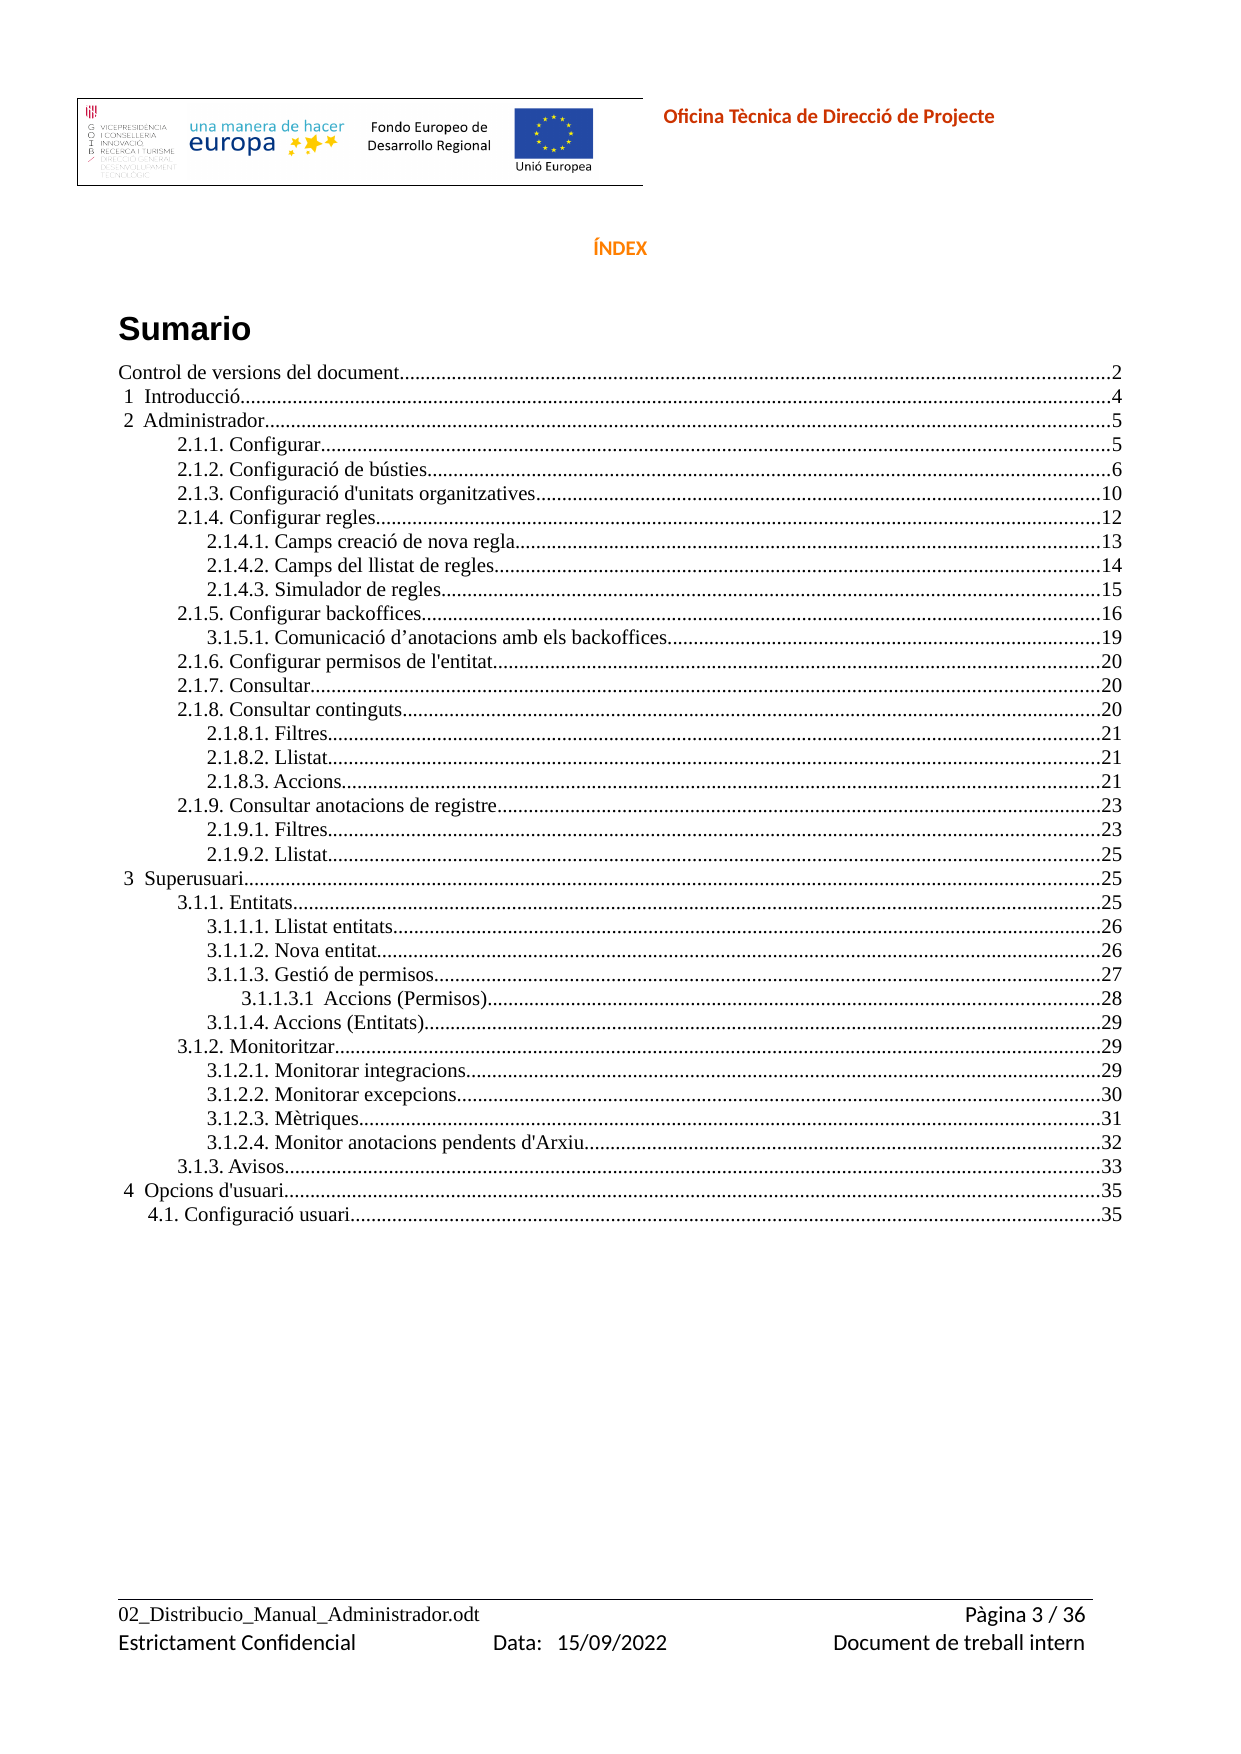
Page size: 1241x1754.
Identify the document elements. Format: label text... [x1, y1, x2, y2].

text 2.1.5. Configurar backoffices 16 [177, 601, 1122, 625]
picture [187, 103, 599, 180]
text 2.1.3. Configuració d'unitats organitzatives 10 [177, 481, 1122, 504]
text 3.1.2.4. Monitor anotacions pendents d'Arxiu 32 [207, 1130, 1122, 1154]
text 3.1.3. Avisos 33 [177, 1154, 1122, 1178]
text ÍNDEX [118, 235, 1122, 260]
text 3.1.2.1. Monitorar integracions 29 [207, 1058, 1122, 1082]
text 2.1.4.2. Camps del llistat de regles 14 [207, 553, 1122, 577]
picture [82, 103, 181, 180]
subtitle Sumario [118, 309, 1122, 348]
text 2.1.2. Configuració de bústies 6 [177, 456, 1122, 481]
text 2.1.9.1. Filtres 23 [207, 817, 1122, 841]
text 3.1.1.3.1 Accions (Permisos) 28 [236, 986, 1122, 1010]
text 2.1.9. Consultar anotacions de registre 23 [177, 793, 1122, 817]
text 2.1.4. Configurar regles 12 [177, 504, 1122, 529]
text 3.1.2.3. Mètriques 31 [207, 1106, 1122, 1130]
text 2.1.8. Consultar continguts 20 [177, 697, 1122, 721]
text 3.1.1.2. Nova entitat 26 [207, 938, 1122, 962]
text 3.1.5.1. Comunicació d’anotacions amb els backoffices. 19 [207, 625, 1122, 649]
text 3 Superusuari 25 [118, 866, 1122, 889]
text 3.1.1. Entitats 25 [177, 889, 1122, 914]
text 3.1.1.3. Gestió de permisos 27 [207, 962, 1122, 986]
text 3.1.1.1. Llistat entitats 26 [207, 914, 1122, 938]
text Control de versions del document 2 [118, 360, 1122, 384]
text 1 Introducció 4 [118, 384, 1122, 408]
text 3.1.2. Monitoritzar 29 [177, 1034, 1122, 1058]
text 2.1.8.1. Filtres 21 [207, 721, 1122, 745]
text 2.1.8.3. Accions 21 [207, 769, 1122, 793]
text 2.1.8.2. Llistat 21 [207, 745, 1122, 769]
text 2.1.9.2. Llistat 25 [207, 841, 1122, 866]
text 3.1.2.2. Monitorar excepcions 30 [207, 1082, 1122, 1106]
text 2 Administrador 5 [118, 408, 1122, 432]
text 2.1.4.3. Simulador de regles 15 [207, 577, 1122, 601]
text 2.1.7. Consultar 20 [177, 673, 1122, 697]
text 4.1. Configuració usuari 35 [148, 1202, 1122, 1226]
text 2.1.4.1. Camps creació de nova regla. 13 [207, 529, 1122, 553]
text 2.1.6. Configurar permisos de l'entitat 20 [177, 649, 1122, 673]
text 4 Opcions d'usuari 35 [118, 1178, 1122, 1202]
text 3.1.1.4. Accions (Entitats) 29 [207, 1010, 1122, 1034]
text 2.1.1. Configurar 5 [177, 432, 1122, 456]
